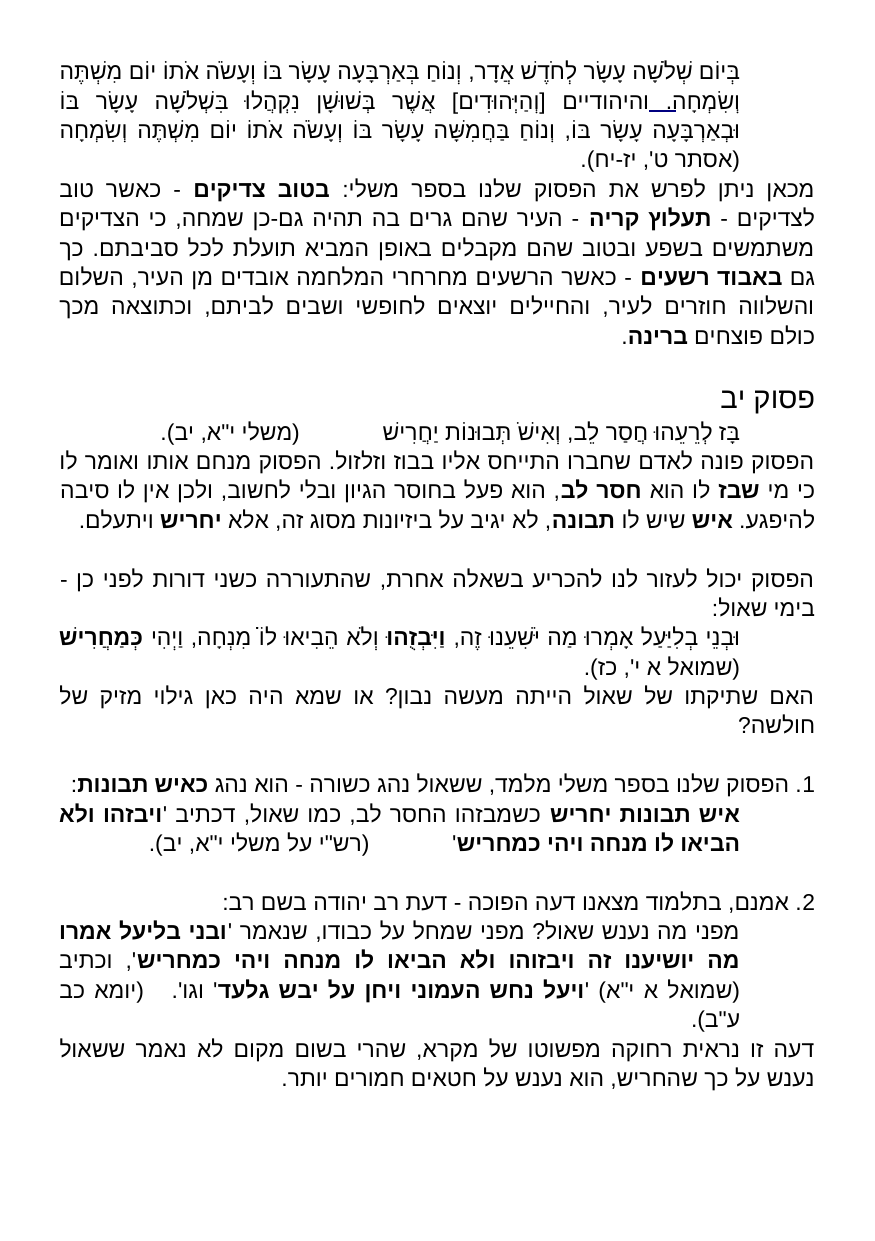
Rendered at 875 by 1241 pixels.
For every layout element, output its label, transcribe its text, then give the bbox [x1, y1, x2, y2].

text הפסוק יכול לעזור לנו להכריע בשאלה אחרת, שהתעוררה כשני דורות לפני כן - בימי שאול: [59, 566, 815, 621]
text בְּיוֹם שְׁלֹשָׁה עָשָׂר לְחֹדֶשׁ אֲדָר, וְנוֹחַ בְּאַרְבָּעָה עָשָׂר בּוֹ וְעָשֹׂה אֹתוֹ יוֹם מִשְׁתֶּה וְשִׂמְחָה. והיהודיים [וְהַיְּהוּדִים] אֲשֶׁר בְּשׁוּשָׁן נִקְהֲלוּ בִּשְׁלֹשָׁה עָשָׂר בּוֹ וּבְאַרְבָּעָה עָשָׂר בּוֹ, וְנוֹחַ בַּחֲמִשָּׁה עָשָׂר בּוֹ וְעָשֹׂה אֹתוֹ יוֹם מִשְׁתֶּה וְשִׂמְחָה (אסתר ט', יז-יח). [59, 59, 740, 173]
text וּבְנֵי בְלִיַּעַל אָמְרוּ מַה יֹּשִׁעֵנוּ זֶה, וַיִּבְזֻהוּ וְלֹא הֵבִיאוּ לוֹֹֹֹֹֹ מִנְחָה, וַיְהִי כְּמַחֲרִישׁ (שמואל א י', כז). [59, 625, 740, 680]
text איש תבונות יחריש כשמבזהו החסר לב, כמו שאול, דכתיב 'ויבזהו ולא הביאו לו מנחה ויהי כמחריש' (רש"י על משלי י"א, יב). [59, 801, 740, 856]
text מכאן ניתן לפרש את הפסוק שלנו בספר משלי: בטוב צדיקים - כאשר טוב לצדיקים - תעלוץ קריה - העיר שהם גרים בה תהיה גם-כן שמחה, כי הצדיקים משתמשים בשפע ובטוב שהם מקבלים באופן המביא תועלת לכל סביבתם. כך גם באבוד רשעים - כאשר הרשעים מחרחרי המלחמה אובדים מן העיר, השלום והשלווה חוזרים לעיר, והחיילים יוצאים לחופשי ושבים לביתם, וכתוצאה מכך כולם פוצחים ברינה. [59, 176, 815, 349]
text 1. הפסוק שלנו בספר משלי מלמד, ששאול נהג כשורה - הוא נהג כאיש תבונות: [59, 772, 815, 798]
text האם שתיקתו של שאול הייתה מעשה נבון? או שמא היה כאן גילוי מזיק של חולשה? [59, 684, 815, 739]
text מפני מה נענש שאול? מפני שמחל על כבודו, שנאמר 'ובני בליעל אמרו מה יושיענו זה ויבזוהו ולא הביאו לו מנחה ויהי כמחריש', וכתיב (שמואל א י"א) 'ויעל נחש העמוני ויחן על יבש גלעד' וגו'. (יומא כב ע"ב). [59, 919, 740, 1033]
text בָּז לְרֵעֵהוּ חֲסַר לֵב, וְאִישׁׁ תְּבוּנוֹת יַחֲרִישׁ (משלי י"א, יב). [59, 419, 740, 445]
text הפסוק פונה לאדם שחברו התייחס אליו בבוז וזלזול. הפסוק מנחם אותו ואומר לו כי מי שבז לו הוא חסר לב, הוא פעל בחוסר הגיון ובלי לחשוב, ולכן אין לו סיבה להיפגע. איש שיש לו תבונה, לא יגיב על ביזיונות מסוג זה, אלא יחריש ויתעלם. [59, 449, 815, 533]
text פסוק יב [59, 382, 815, 415]
text 2. אמנם, בתלמוד מצאנו דעה הפוכה - דעת רב יהודה בשם רב: [59, 889, 815, 915]
text דעה זו נראית רחוקה מפשוטו של מקרא, שהרי בשום מקום לא נאמר ששאול נענש על כך שהחריש, הוא נענש על חטאים חמורים יותר. [59, 1036, 815, 1091]
